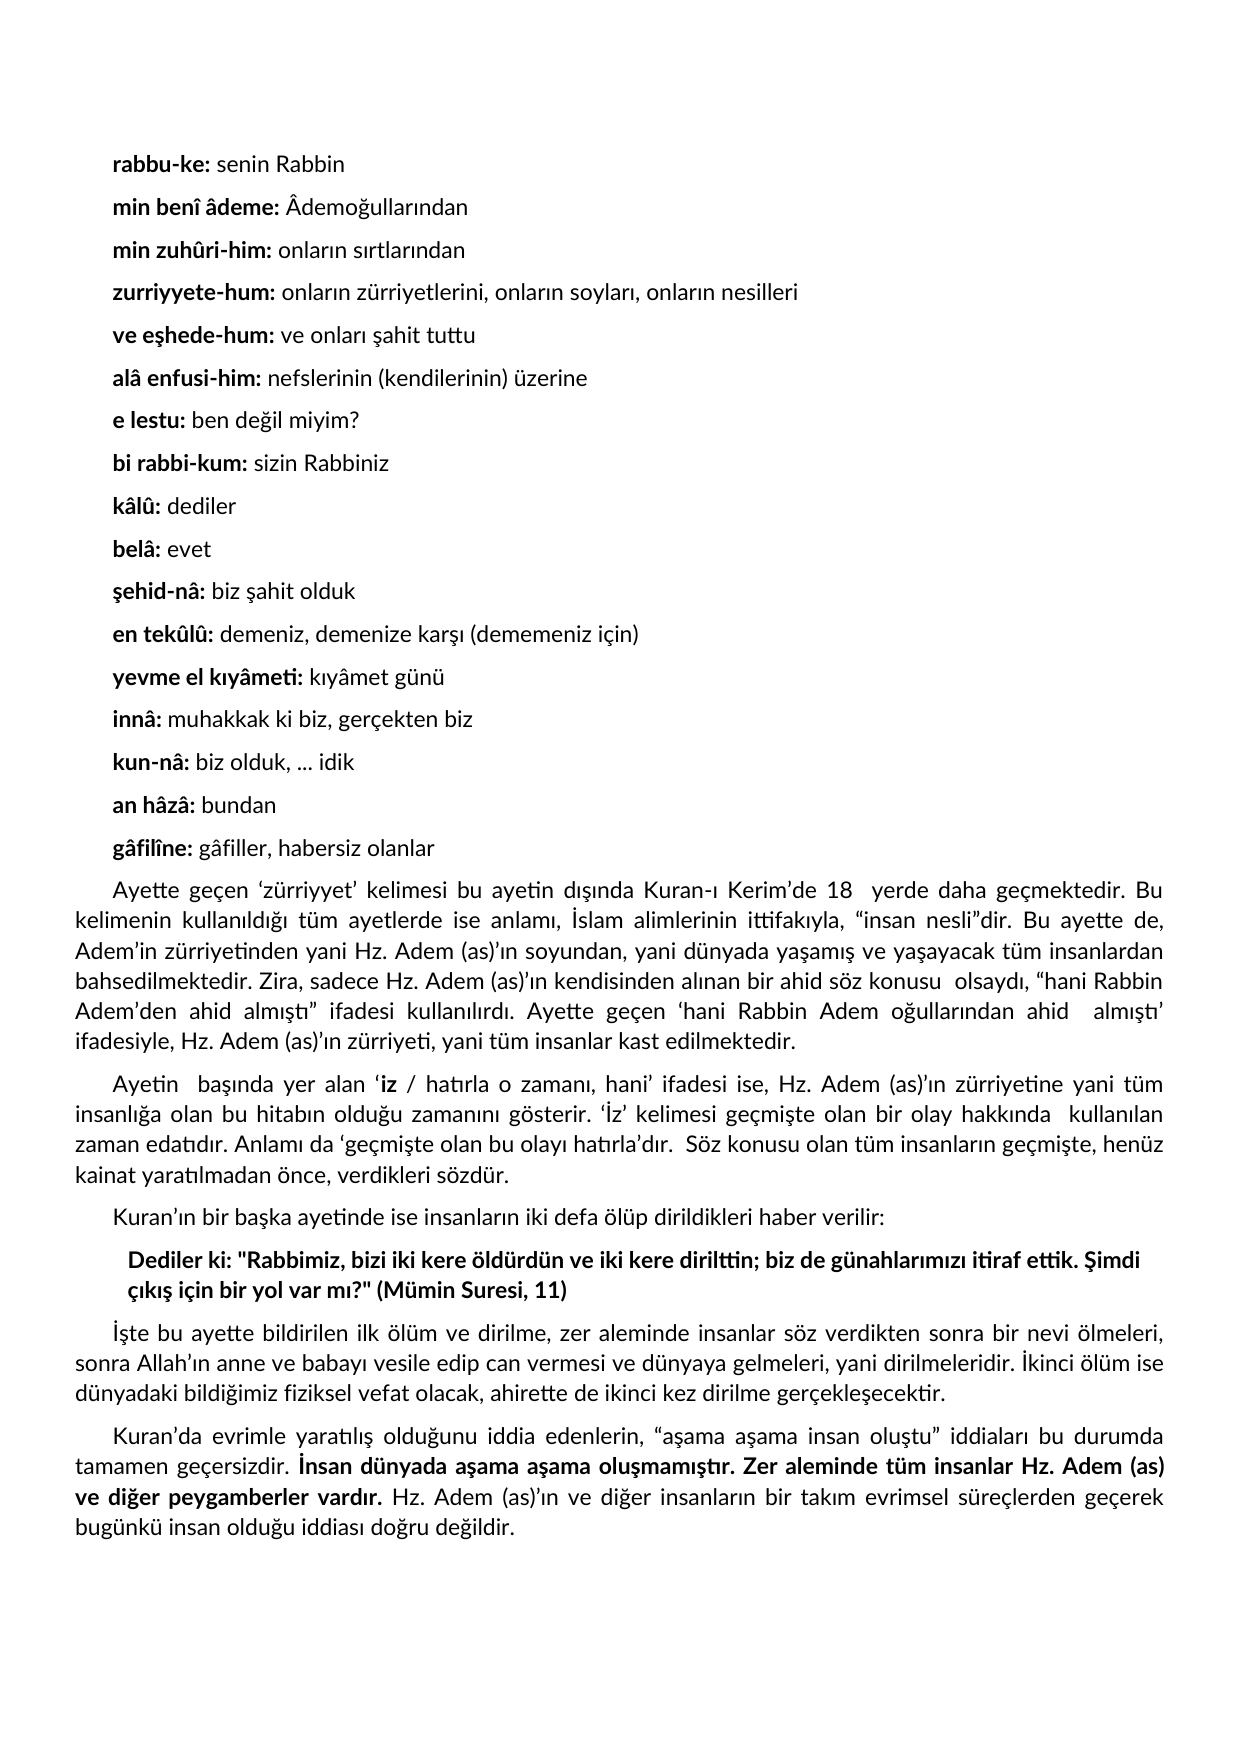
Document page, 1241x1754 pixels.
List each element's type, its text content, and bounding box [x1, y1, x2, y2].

text an hâzâ: bundan [75, 791, 1165, 818]
text ve eşhede-hum: ve onları şahit tuttu [75, 321, 1165, 348]
text belâ: evet [75, 534, 1165, 562]
text İşte bu ayette bildirilen ilk ölüm ve dirilme, zer aleminde insanlar söz verdikten sonra bir nevi ölmeleri, sonra Allah’ın anne ve babayı vesile edip can vermesi ve dünyaya gelmeleri, yani dirilmeleridir. İkinci ölüm ise dünyadaki bildiğimiz fiziksel vefat olacak, ahirette de ikinci kez dirilme gerçekleşecektir. [75, 1319, 1165, 1407]
text Ayetin başında yer alan ‘iz / hatırla o zamanı, hani’ ifadesi ise, Hz. Adem (as)’ın zürriyetine yani tüm insanlığa olan bu hitabın olduğu zamanını gösterir. ‘İz’ kelimesi geçmişte olan bir olay hakkında kullanılan zaman edatıdır. Anlamı da ‘geçmişte olan bu olayı hatırla’dır. Söz konusu olan tüm insanların geçmişte, henüz kainat yaratılmadan önce, verdikleri sözdür. [75, 1070, 1165, 1188]
text gâfilîne: gâfiller, habersiz olanlar [75, 833, 1165, 861]
text kun-nâ: biz olduk, ... idik [75, 748, 1165, 775]
text min zuhûri-him: onların sırtlarından [75, 235, 1165, 263]
text Kuran’da evrimle yaratılış olduğunu iddia edenlerin, “aşama aşama insan oluştu” iddiaları bu durumda tamamen geçersizdir. İnsan dünyada aşama aşama oluşmamıştır. Zer aleminde tüm insanlar Hz. Adem (as) ve diğer peygamberler vardır. Hz. Adem (as)’ın ve diğer insanların bir takım evrimsel süreçlerden geçerek bugünkü insan olduğu iddiası doğru değildir. [75, 1422, 1165, 1540]
text Dediler ki: "Rabbimiz, bizi iki kere öldürdün ve iki kere dirilttin; biz de günahlarımızı itiraf ettik. Şimdi çıkış için bir yol var mı?" (Mümin Suresi, 11) [127, 1246, 1143, 1303]
text e lestu: ben değil miyim? [75, 406, 1165, 434]
text şehid-nâ: biz şahit olduk [75, 577, 1165, 604]
text rabbu-ke: senin Rabbin [75, 150, 1165, 177]
text alâ enfusi-him: nefslerinin (kendilerinin) üzerine [75, 363, 1165, 391]
text kâlû: dediler [75, 492, 1165, 519]
text bi rabbi-kum: sizin Rabbiniz [75, 449, 1165, 476]
text en tekûlû: demeniz, demenize karşı (dememeniz için) [75, 620, 1165, 647]
text Kuran’ın bir başka ayetinde ise insanların iki defa ölüp dirildikleri haber verilir: [75, 1203, 1165, 1231]
text zurriyyete-hum: onların zürriyetlerini, onların soyları, onların nesilleri [75, 278, 1165, 306]
text min benî âdeme: Âdemoğullarından [75, 193, 1165, 220]
text Ayette geçen ‘zürriyyet’ kelimesi bu ayetin dışında Kuran-ı Kerim’de 18 yerde daha geçmektedir. Bu kelimenin kullanıldığı tüm ayetlerde ise anlamı, İslam alimlerinin ittifakıyla, “insan nesli”dir. Bu ayette de, Adem’in zürriyetinden yani Hz. Adem (as)’ın soyundan, yani dünyada yaşamış ve yaşayacak tüm insanlardan bahsedilmektedir. Zira, sadece Hz. Adem (as)’ın kendisinden alınan bir ahid söz konusu olsaydı, “hani Rabbin Adem’den ahid almıştı” ifadesi kullanılırdı. Ayette geçen ‘hani Rabbin Adem oğullarından ahid almıştı’ ifadesiyle, Hz. Adem (as)’ın zürriyeti, yani tüm insanlar kast edilmektedir. [75, 876, 1165, 1054]
text yevme el kıyâmeti: kıyâmet günü [75, 662, 1165, 690]
text innâ: muhakkak ki biz, gerçekten biz [75, 705, 1165, 733]
